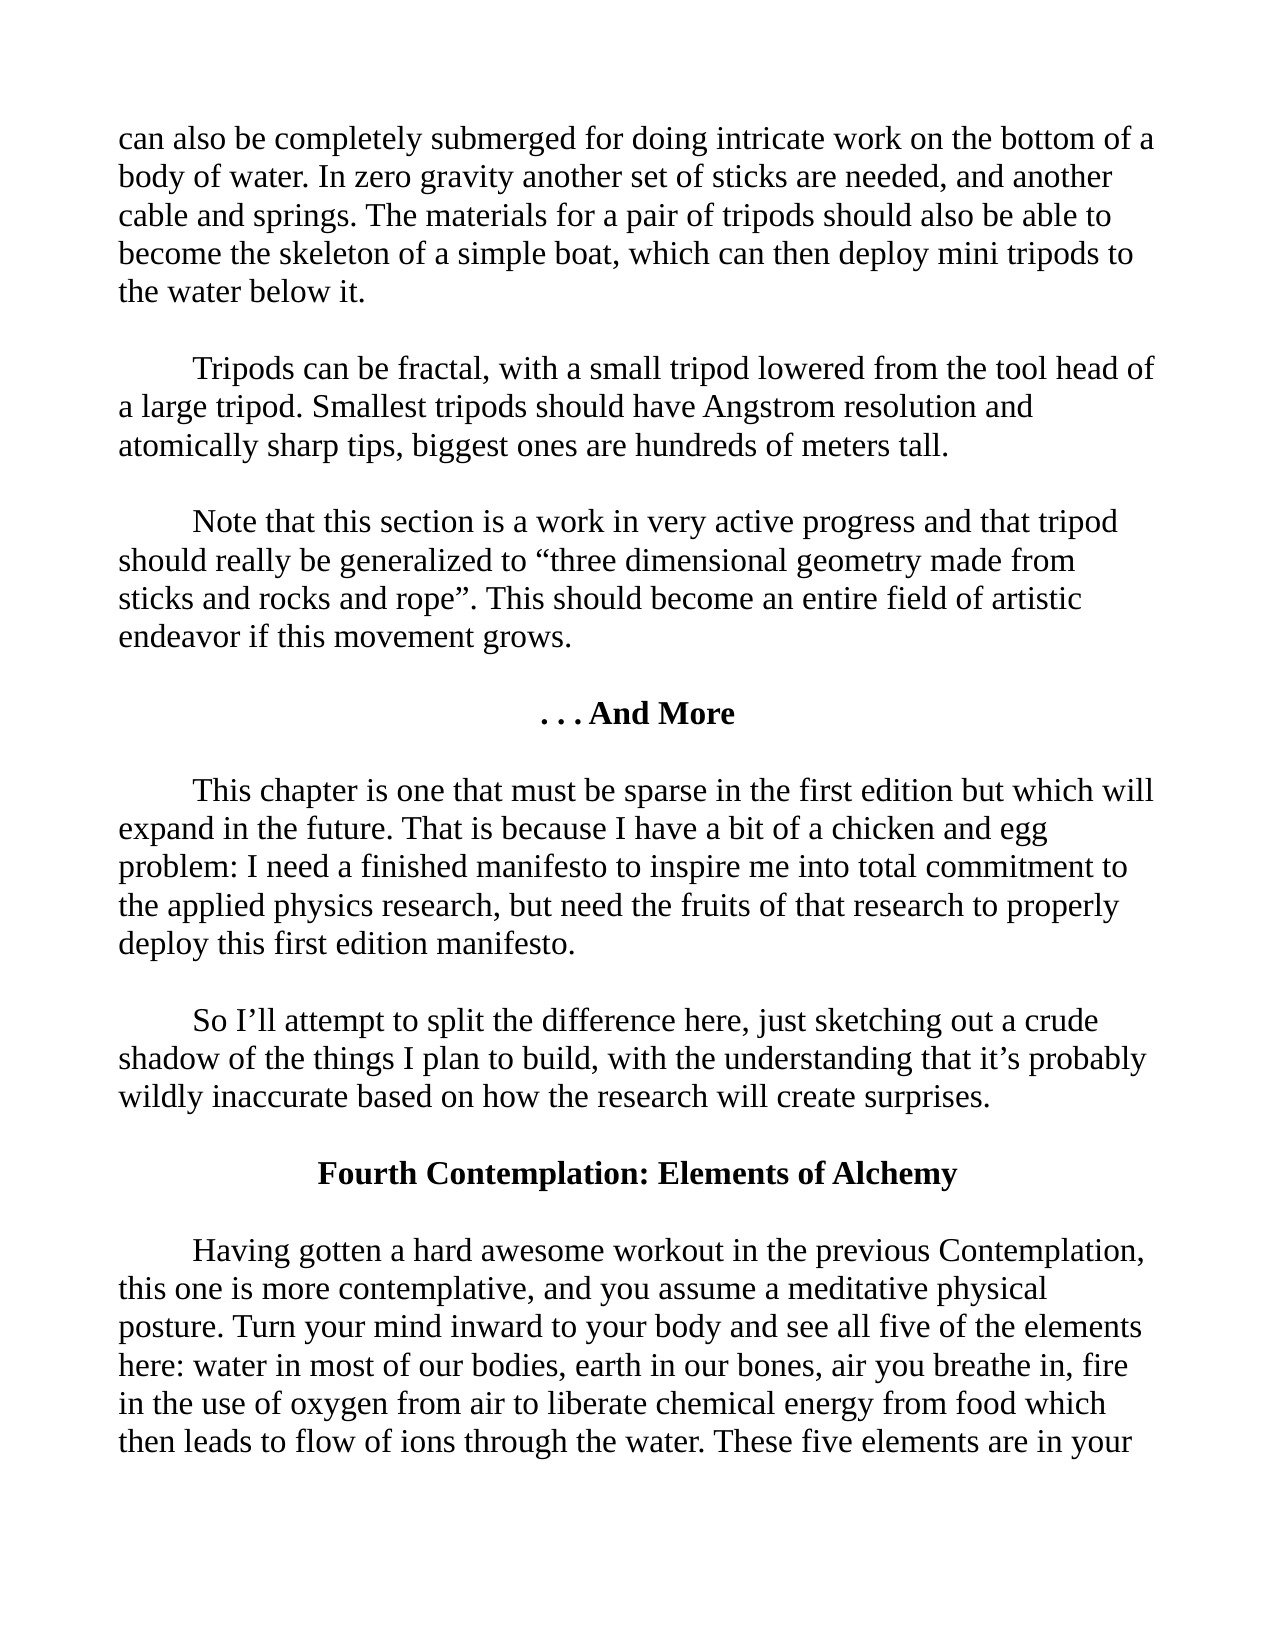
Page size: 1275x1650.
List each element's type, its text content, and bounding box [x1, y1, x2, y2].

text Tripods can be fractal, with a small tripod lowered from the tool head of a large tripod. Smallest tripods should have Angstrom resolution and atomically sharp tips, biggest ones are hundreds of meters tall. [118, 348, 1157, 463]
text So I’ll attempt to split the difference here, just sketching out a crude shadow of the things I plan to build, with the understanding that it’s probably wildly inaccurate based on how the research will create surprises. [118, 1000, 1157, 1115]
text Having gotten a hard awesome workout in the previous Contemplation, this one is more contemplative, and you assume a meditative physical posture. Turn your mind inward to your body and see all five of the elements here: water in most of our bodies, earth in our bones, air you breathe in, fire in the use of oxygen from air to liberate chemical energy from food which then leads to flow of ions through the water. These five elements are in your [118, 1230, 1157, 1460]
text can also be completely submerged for doing intricate work on the bottom of a body of water. In zero gravity another set of sticks are needed, and another cable and springs. The materials for a pair of tripods should also be able to become the skeleton of a simple boat, which can then deploy mini tripods to the water below it. [118, 118, 1157, 310]
text This chapter is one that must be sparse in the first edition but which will expand in the future. That is because I have a bit of a chicken and egg problem: I need a finished manifesto to inspire me into total commitment to the applied physics research, but need the fruits of that research to properly deploy this first edition manifesto. [118, 770, 1157, 961]
text . . . And More [118, 693, 1157, 731]
text Note that this section is a work in very active progress and that tripod should really be generalized to “three dimensional geometry made from sticks and rocks and rope”. This should become an entire field of artistic endeavor if this movement grows. [118, 501, 1157, 655]
text Fourth Contemplation: Elements of Alchemy [118, 1153, 1157, 1191]
